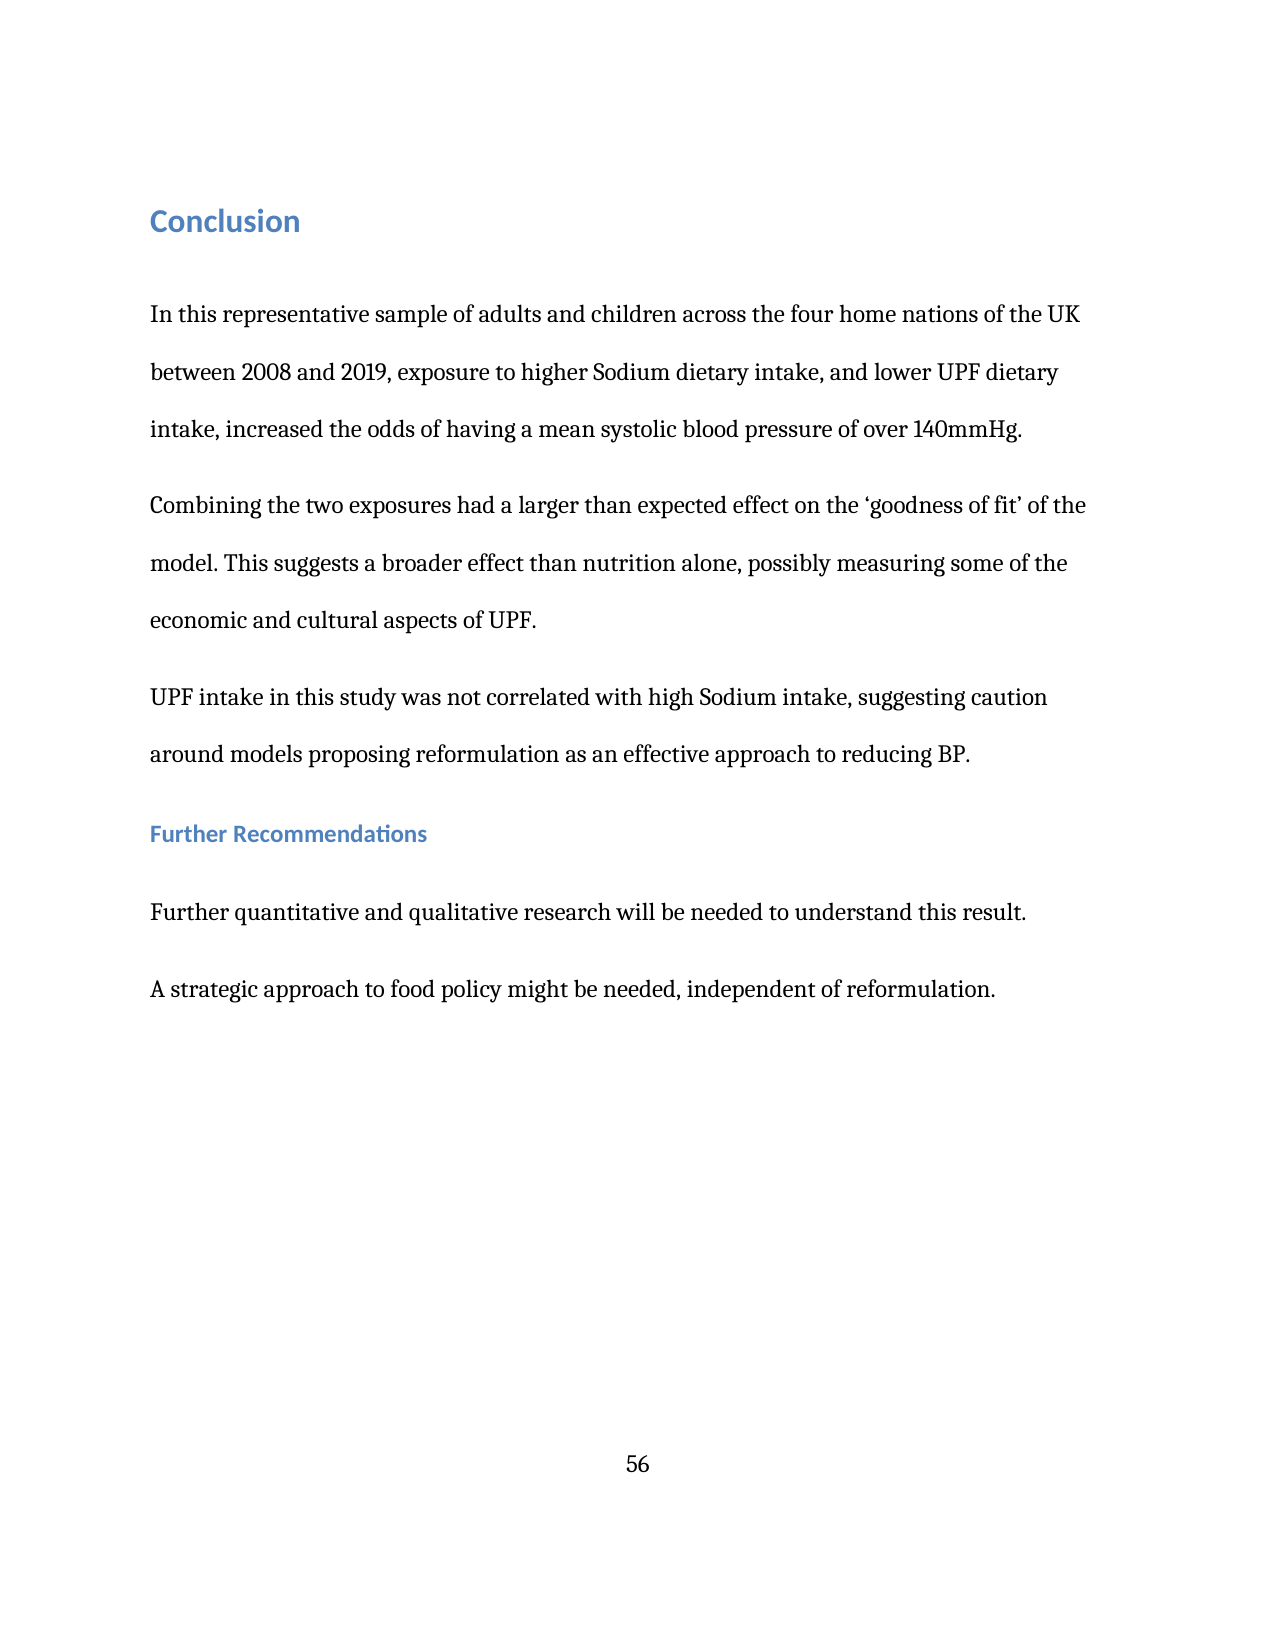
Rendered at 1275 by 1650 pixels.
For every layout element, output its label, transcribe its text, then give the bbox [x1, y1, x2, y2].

text Combining the two exposures had a larger than expected effect on the ‘goodness of fit’ of the model. This suggests a broader effect than nutrition alone, possibly measuring some of the economic and cultural aspects of UPF. [150, 491, 1125, 635]
text A strategic approach to food policy might be needed, independent of reformulation. [150, 974, 1125, 1003]
text UPF intake in this study was not correlated with high Sodium intake, suggesting caution around models proposing reformulation as an effective approach to reducing BP. [150, 683, 1125, 769]
subtitle Conclusion [150, 200, 1125, 241]
subtitle Further Recommendations [150, 818, 1125, 849]
text Further quantitative and qualitative research will be needed to understand this result. [150, 898, 1125, 927]
text In this representative sample of adults and children across the four home nations of the UK between 2008 and 2019, exposure to higher Sodium dietary intake, and lower UPF dietary intake, increased the odds of having a mean systolic blood pressure of over 140mmHg. [150, 300, 1125, 444]
